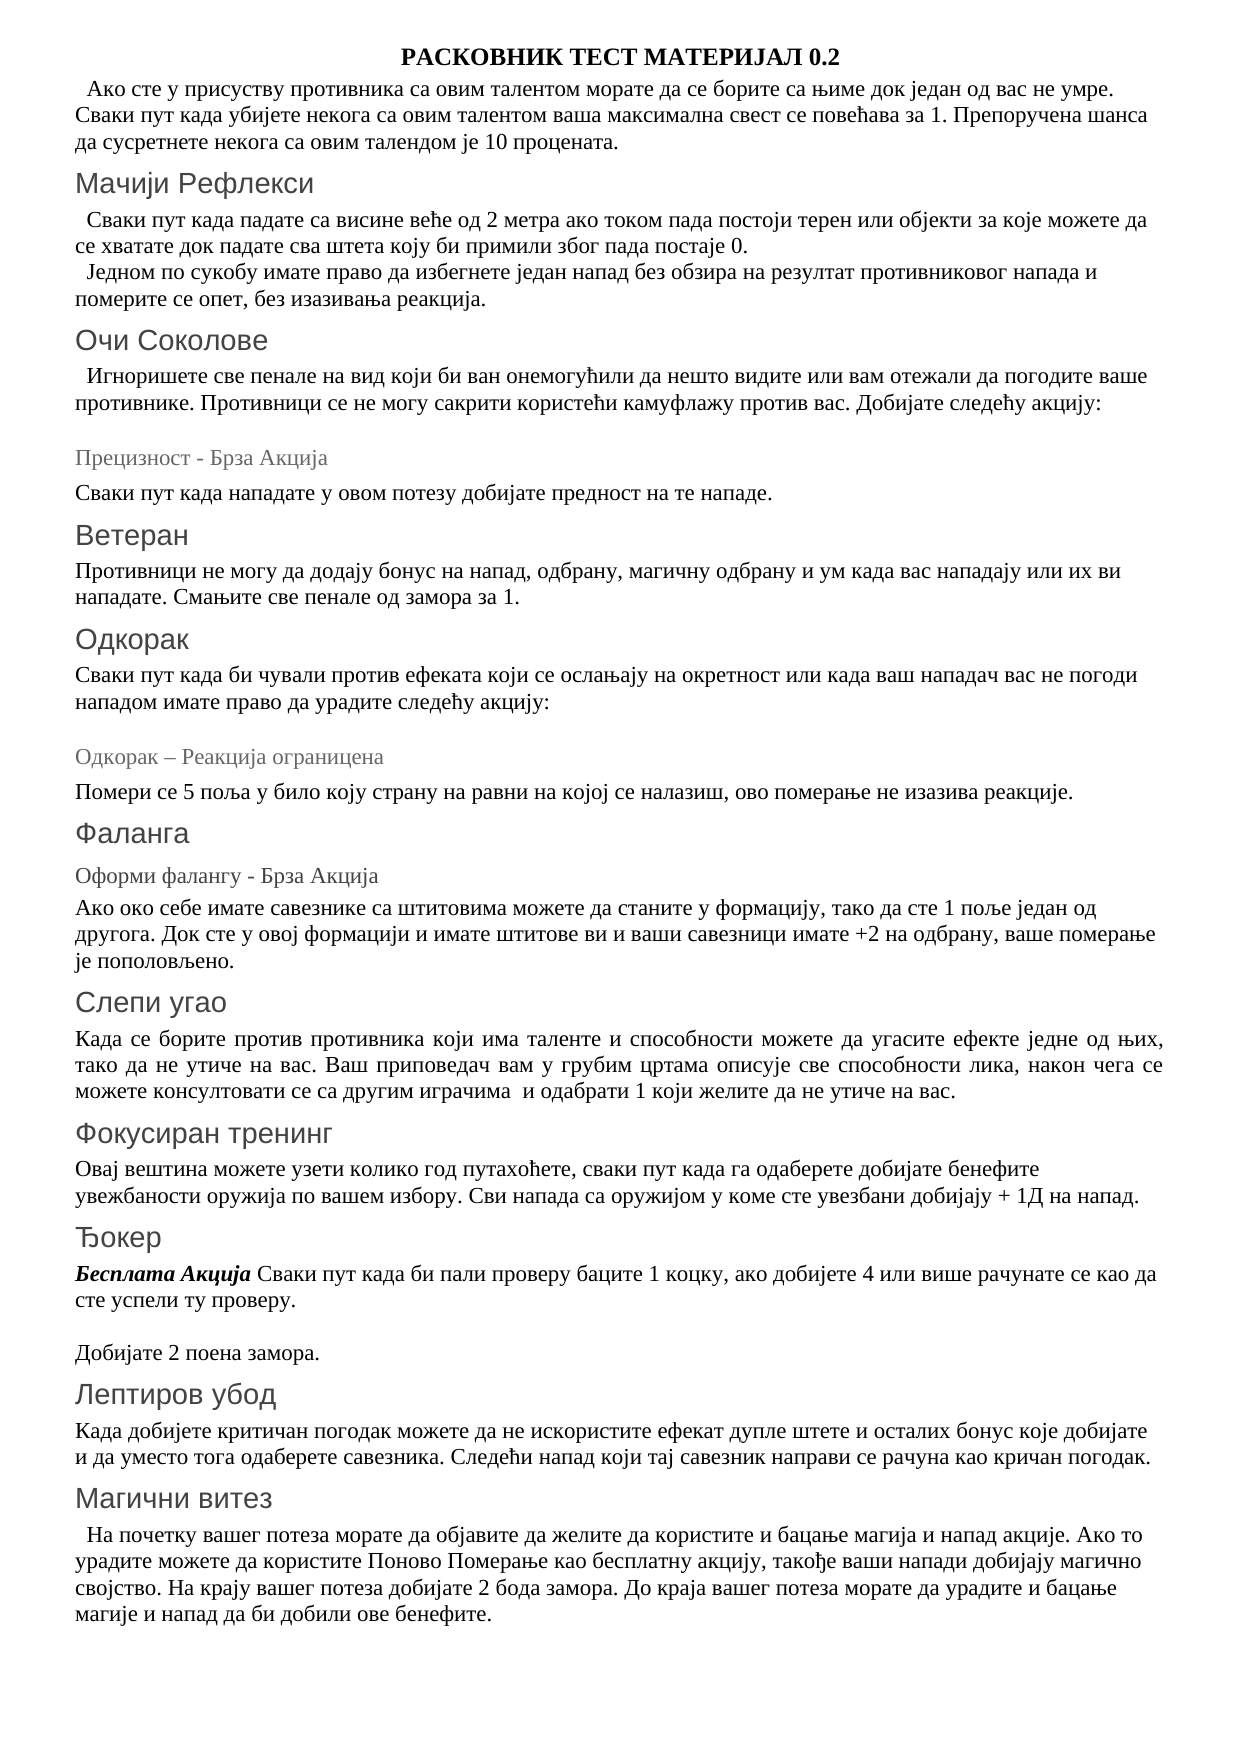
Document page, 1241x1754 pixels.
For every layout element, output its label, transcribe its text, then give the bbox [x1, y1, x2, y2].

text Сваки пут када би чували против ефеката који се ослањају на окретност или када ваш нападач вас не погоди нападом имате право да урадите следећу акцију: [75, 661, 1166, 714]
subtitle Ђокер [75, 1220, 1166, 1254]
text Када се борите против противника који има таленте и способности можете да угасите ефекте једне од њих, тако да не утиче на вас. Ваш приповедач вам у грубим цртама описује све способности лика, након чега се можете консултовати се са другим играчима и одабрати 1 који желите да не утиче на вас. [75, 1025, 1166, 1104]
subtitle Одкорак – Реакција ограницена [75, 743, 1166, 769]
text Противници не могу да додају бонус на напад, одбрану, магичну одбрану и ум када вас нападају или их ви нападате. Смањите све пенале од замора за 1. [75, 557, 1166, 610]
text Игноришете све пенале на вид који би ван онемогућили да нешто видите или вам отежали да погодите ваше противнике. Противници се не могу сакрити користећи камуфлажу против вас. Добијате следећу акцију: [75, 363, 1166, 415]
text Сваки пут када падате са висине веће од 2 метра ако током пада постоји терен или објекти за које можете да се хватате док падате сва штета коју би примили због пада постаје 0. [75, 206, 1166, 258]
text Бесплата Акција Сваки пут када би пали проверу баците 1 коцку, ако добијете 4 или више рачунате се као да сте успели ту проверу. [75, 1260, 1166, 1312]
text Овај вештина можете узети колико год путахоћете, сваки пут када га одаберете добијате бенефите увежбаности оружија по вашем избору. Сви напада са оружијом у коме сте увезбани добијају + 1Д на напад. [75, 1155, 1166, 1208]
subtitle Ветеран [75, 517, 1166, 551]
text Добијате 2 поена замора. [75, 1339, 1166, 1365]
subtitle Лептиров убод [75, 1377, 1166, 1411]
text Једном по сукобу имате право да избегнете један напад без обзира на резултат противниковог напада и померите се опет, без изазивања реакција. [75, 258, 1166, 311]
subtitle Оформи фалангу - Брза Акција [75, 862, 1166, 888]
text Ако сте у присуству противника са овим талентом морате да се борите са њиме док један од вас не умре. Сваки пут када убијете некога са овим талентом ваша максимална свест се повећава за 1. Препоручена шанса да сусретнете некога са овим талендом је 10 процената. [75, 75, 1166, 154]
subtitle Фаланга [75, 816, 1166, 850]
subtitle Магични витез [75, 1481, 1166, 1515]
subtitle Слепи угао [75, 985, 1166, 1019]
subtitle Одкорак [75, 622, 1166, 655]
subtitle Мачији Рефлекси [75, 166, 1166, 199]
text Када добијете критичан погодак можете да не искористите ефекат дупле штете и осталих бонус које добијате и да уместо тога одаберете савезника. Следећи напад који тај савезник направи се рачуна као кричан погодак. [75, 1417, 1166, 1469]
text На почетку вашег потеза морате да објавите да желите да користите и бацање магија и напад акције. Ако то урадите можете да користите Поново Померање као бесплатну акцију, такође ваши напади добијају магично својство. На крају вашег потеза добијате 2 бода замора. До краја вашег потеза морате да урадите и бацање магије и напад да би добили ове бенефите. [75, 1521, 1166, 1626]
text Сваки пут када нападате у овом потезу добијате предност на те нападе. [75, 479, 1166, 506]
text Ако око себе имате савезнике са штитовима можете да станите у формацију, тако да сте 1 поље један од другога. Док сте у овој формацији и имате штитове ви и ваши савезници имате +2 на одбрану, ваше померање је пополовљено. [75, 894, 1166, 973]
subtitle Фокусиран тренинг [75, 1116, 1166, 1149]
text Помери се 5 поља у било коју страну на равни на којој се налазиш, ово померање не изазива реакције. [75, 778, 1166, 804]
subtitle Прецизност - Брза Акција [75, 444, 1166, 471]
subtitle Очи Соколове [75, 323, 1166, 357]
